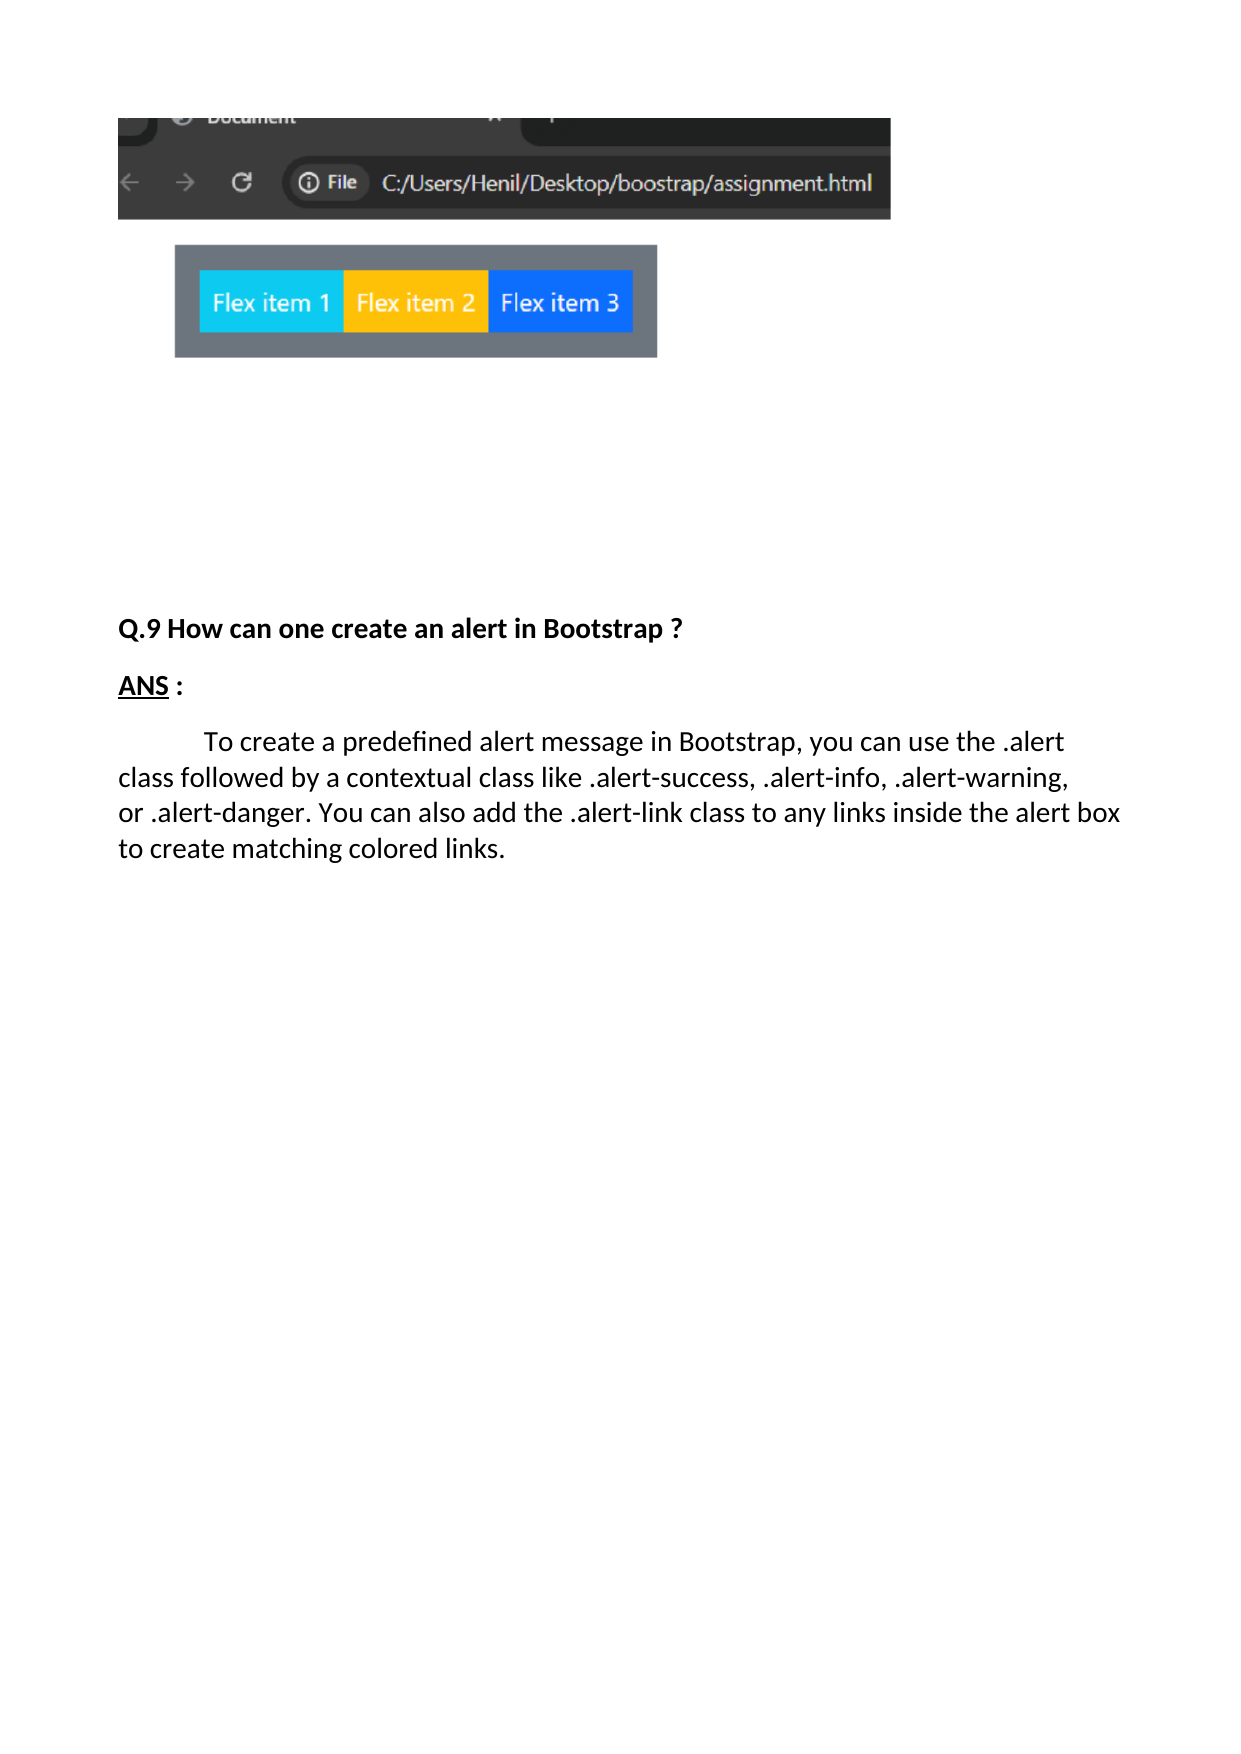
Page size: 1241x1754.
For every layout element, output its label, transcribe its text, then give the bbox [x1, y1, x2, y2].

text To create a predefined alert message in Bootstrap, you can use the .alert class followed by a contextual class like .alert-success, .alert-info, .alert-warning, or .alert-danger. You can also add the .alert-link class to any links inside the alert box to create matching colored links. [118, 723, 1122, 866]
text Q.9 How can one create an alert in Bootstrap ? [118, 610, 1122, 646]
text ANS : [118, 667, 1122, 702]
